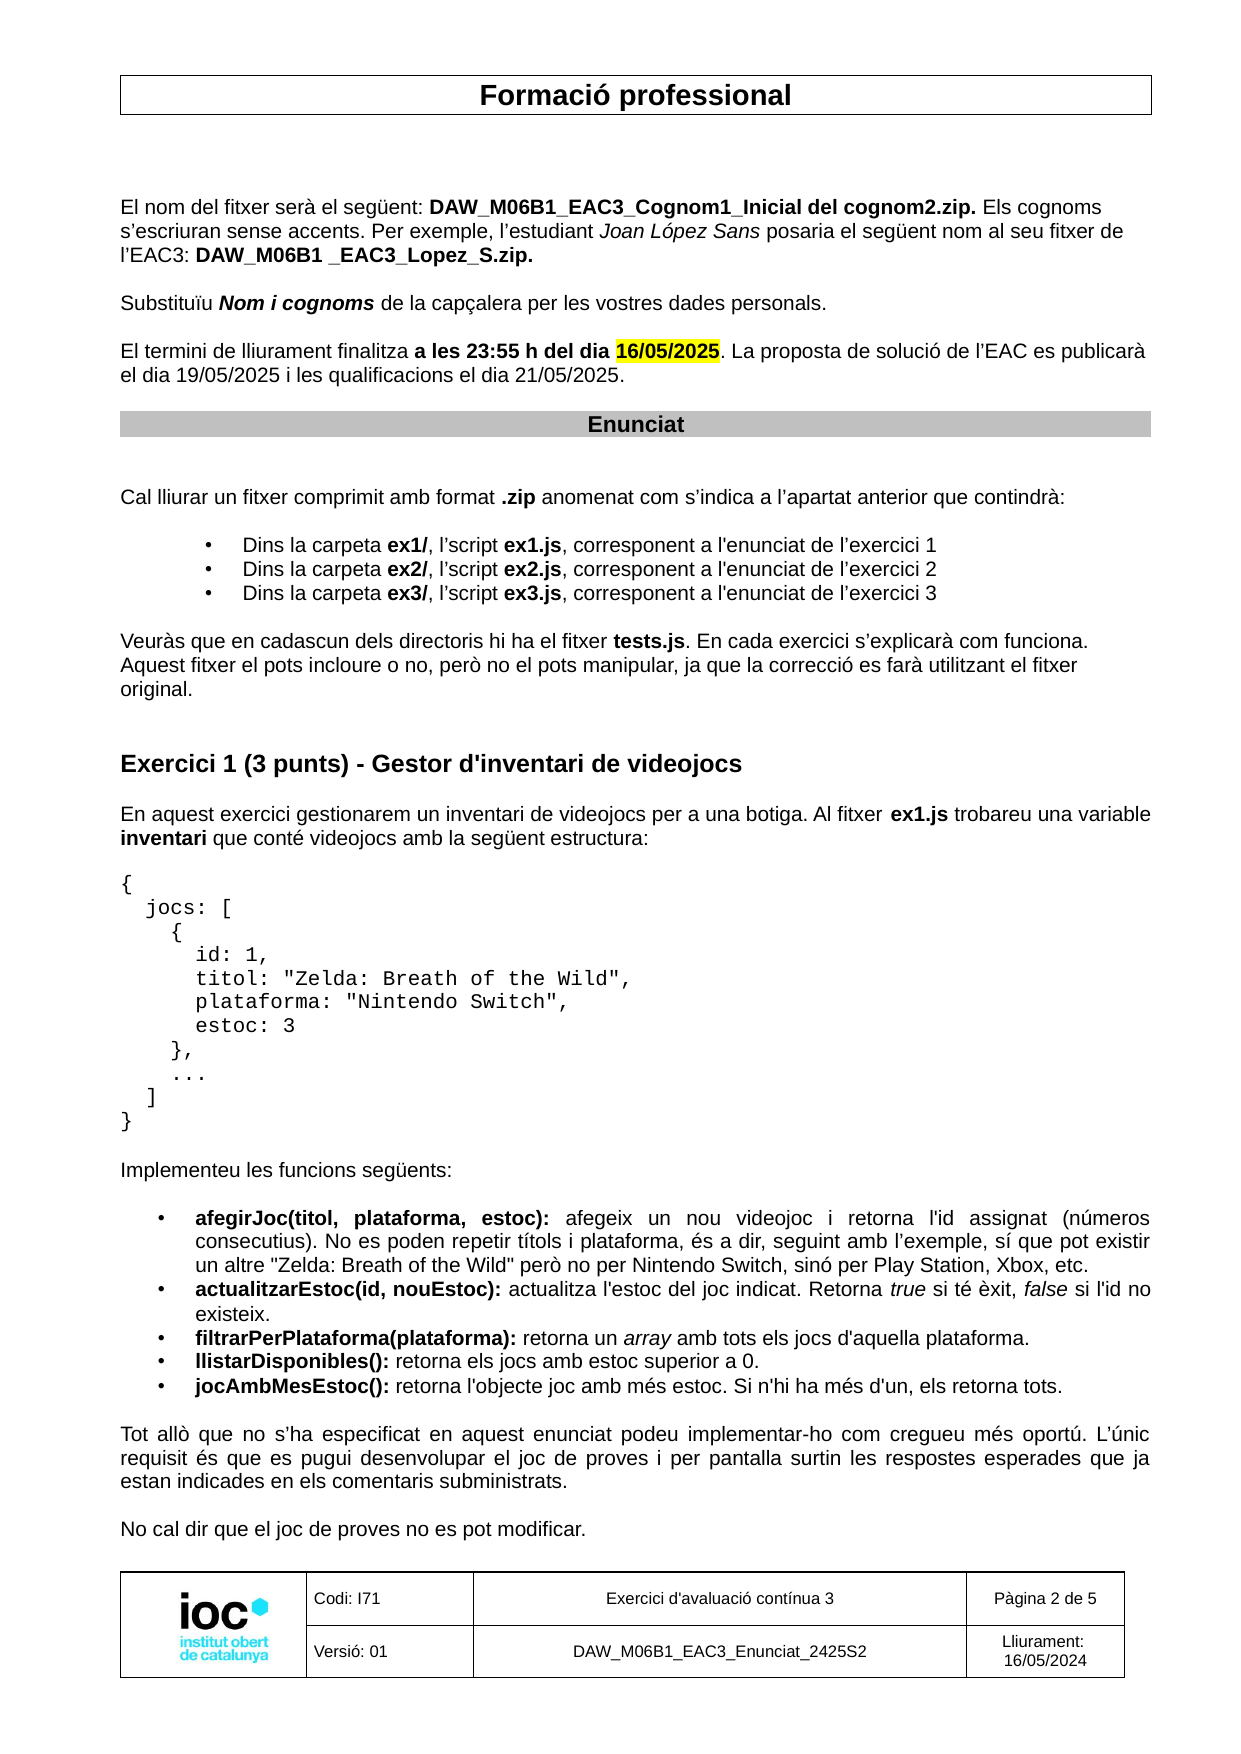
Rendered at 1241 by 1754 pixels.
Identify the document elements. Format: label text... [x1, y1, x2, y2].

text Implementeu les funcions següents: [120, 1157, 1151, 1181]
text En aquest exercici gestionarem un inventari de videojocs per a una botiga. Al fitxer ex1.js trobareu una variable inventari que conté videojocs amb la següent estructura: [120, 801, 1151, 849]
text Enunciat [120, 411, 1151, 437]
text id: 1, [120, 944, 1151, 968]
text Cal lliurar un fitxer comprimit amb format .zip anomenat com s’indica a l’apartat anterior que contindrà: [120, 485, 1151, 509]
list Dins la carpeta ex2/, l’script ex2.js, corresponent a l'enunciat de l’exercici 2 [205, 557, 1151, 581]
text jocs: [ [120, 897, 1151, 921]
text El termini de lliurament finalitza a les 23:55 h del dia 16/05/2025. La proposta de solució de l’EAC es publicarà el dia 19/05/2025 i les qualificacions el dia 21/05/2025. [120, 339, 1151, 387]
text El nom del fitxer serà el següent: DAW_M06B1_EAC3_Cognom1_Inicial del cognom2.zip. Els cognoms s’escriuran sense accents. Per exemple, l’estudiant Joan López Sans posaria el següent nom al seu fitxer de l’EAC3: DAW_M06B1 _EAC3_Lopez_S.zip. [120, 195, 1151, 267]
text titol: "Zelda: Breath of the Wild", [120, 968, 1151, 992]
text } [120, 1110, 1151, 1133]
list actualitzarEstoc(id, nouEstoc): actualitza l'estoc del joc indicat. Retorna true si té èxit, false si l'id no existeix. [158, 1277, 1151, 1325]
list Dins la carpeta ex1/, l’script ex1.js, corresponent a l'enunciat de l’exercici 1 [205, 533, 1151, 557]
list afegirJoc(titol, plataforma, estoc): afegeix un nou videojoc i retorna l'id assignat (números consecutius). No es poden repetir títols i plataforma, és a dir, seguint amb l’exemple, sí que pot existir un altre "Zelda: Breath of the Wild" però no per Nintendo Switch, sinó per Play Station, Xbox, etc. [158, 1205, 1151, 1277]
text Tot allò que no s’ha especificat en aquest enunciat podeu implementar-ho com cregueu més oportú. L’únic requisit és que es pugui desenvolupar el joc de proves i per pantalla surtin les respostes esperades que ja estan indicades en els comentaris subministrats. [120, 1421, 1151, 1493]
list Dins la carpeta ex3/, l’script ex3.js, corresponent a l'enunciat de l’exercici 3 [205, 581, 1151, 605]
text plataforma: "Nintendo Switch", [120, 992, 1151, 1015]
text ] [120, 1086, 1151, 1110]
list llistarDisponibles(): retorna els jocs amb estoc superior a 0. [158, 1349, 1151, 1373]
text { [120, 921, 1151, 944]
list filtrarPerPlataforma(plataforma): retorna un array amb tots els jocs d'aquella plataforma. [158, 1325, 1151, 1349]
text ... [120, 1062, 1151, 1086]
text estoc: 3 [120, 1015, 1151, 1039]
text }, [120, 1039, 1151, 1062]
text Veuràs que en cadascun dels directoris hi ha el fitxer tests.js. En cada exercici s’explicarà com funciona. Aquest fitxer el pots incloure o no, però no el pots manipular, ja que la correcció es farà utilitzant el fitxer original. [120, 629, 1151, 701]
picture [167, 1578, 282, 1674]
list jocAmbMesEstoc(): retorna l'objecte joc amb més estoc. Si n'hi ha més d'un, els retorna tots. [158, 1373, 1151, 1397]
text Exercici 1 (3 punts) - Gestor d'inventari de videojocs [120, 749, 1151, 777]
text Substituïu Nom i cognoms de la capçalera per les vostres dades personals. [120, 291, 1151, 315]
text { [120, 873, 1151, 897]
text No cal dir que el joc de proves no es pot modificar. [120, 1517, 1151, 1541]
